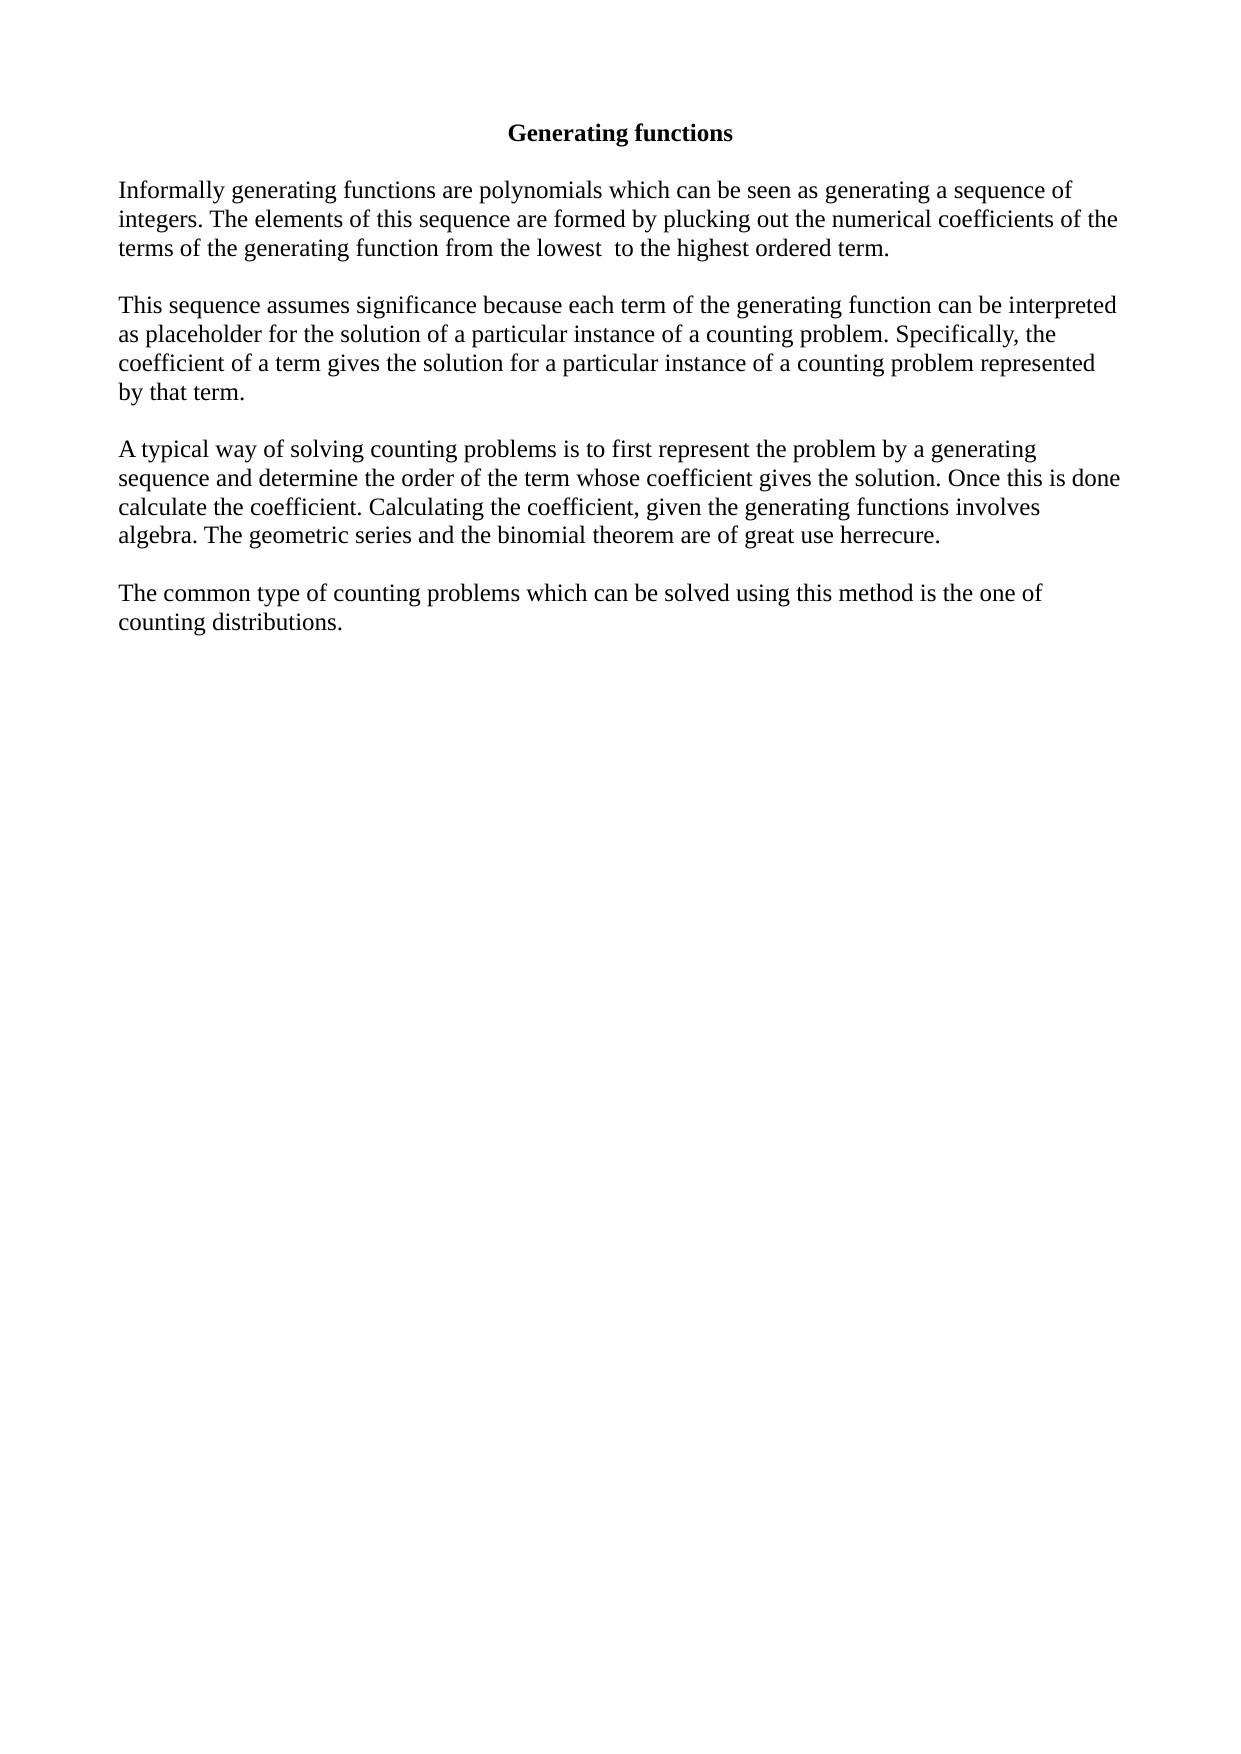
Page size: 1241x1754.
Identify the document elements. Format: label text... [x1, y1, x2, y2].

text The common type of counting problems which can be solved using this method is the one of counting distributions. [118, 578, 1122, 636]
text A typical way of solving counting problems is to first represent the problem by a generating sequence and determine the order of the term whose coefficient gives the solution. Once this is done calculate the coefficient. Calculating the coefficient, given the generating functions involves algebra. The geometric series and the binomial theorem are of great use herrecure. [118, 434, 1122, 549]
text Informally generating functions are polynomials which can be seen as generating a sequence of integers. The elements of this sequence are formed by plucking out the numerical coefficients of the terms of the generating function from the lowest to the highest ordered term. [118, 176, 1122, 262]
text This sequence assumes significance because each term of the generating function can be interpreted as placeholder for the solution of a particular instance of a counting problem. Specifically, the coefficient of a term gives the solution for a particular instance of a counting problem represented by that term. [118, 291, 1122, 406]
text Generating functions [118, 118, 1122, 147]
